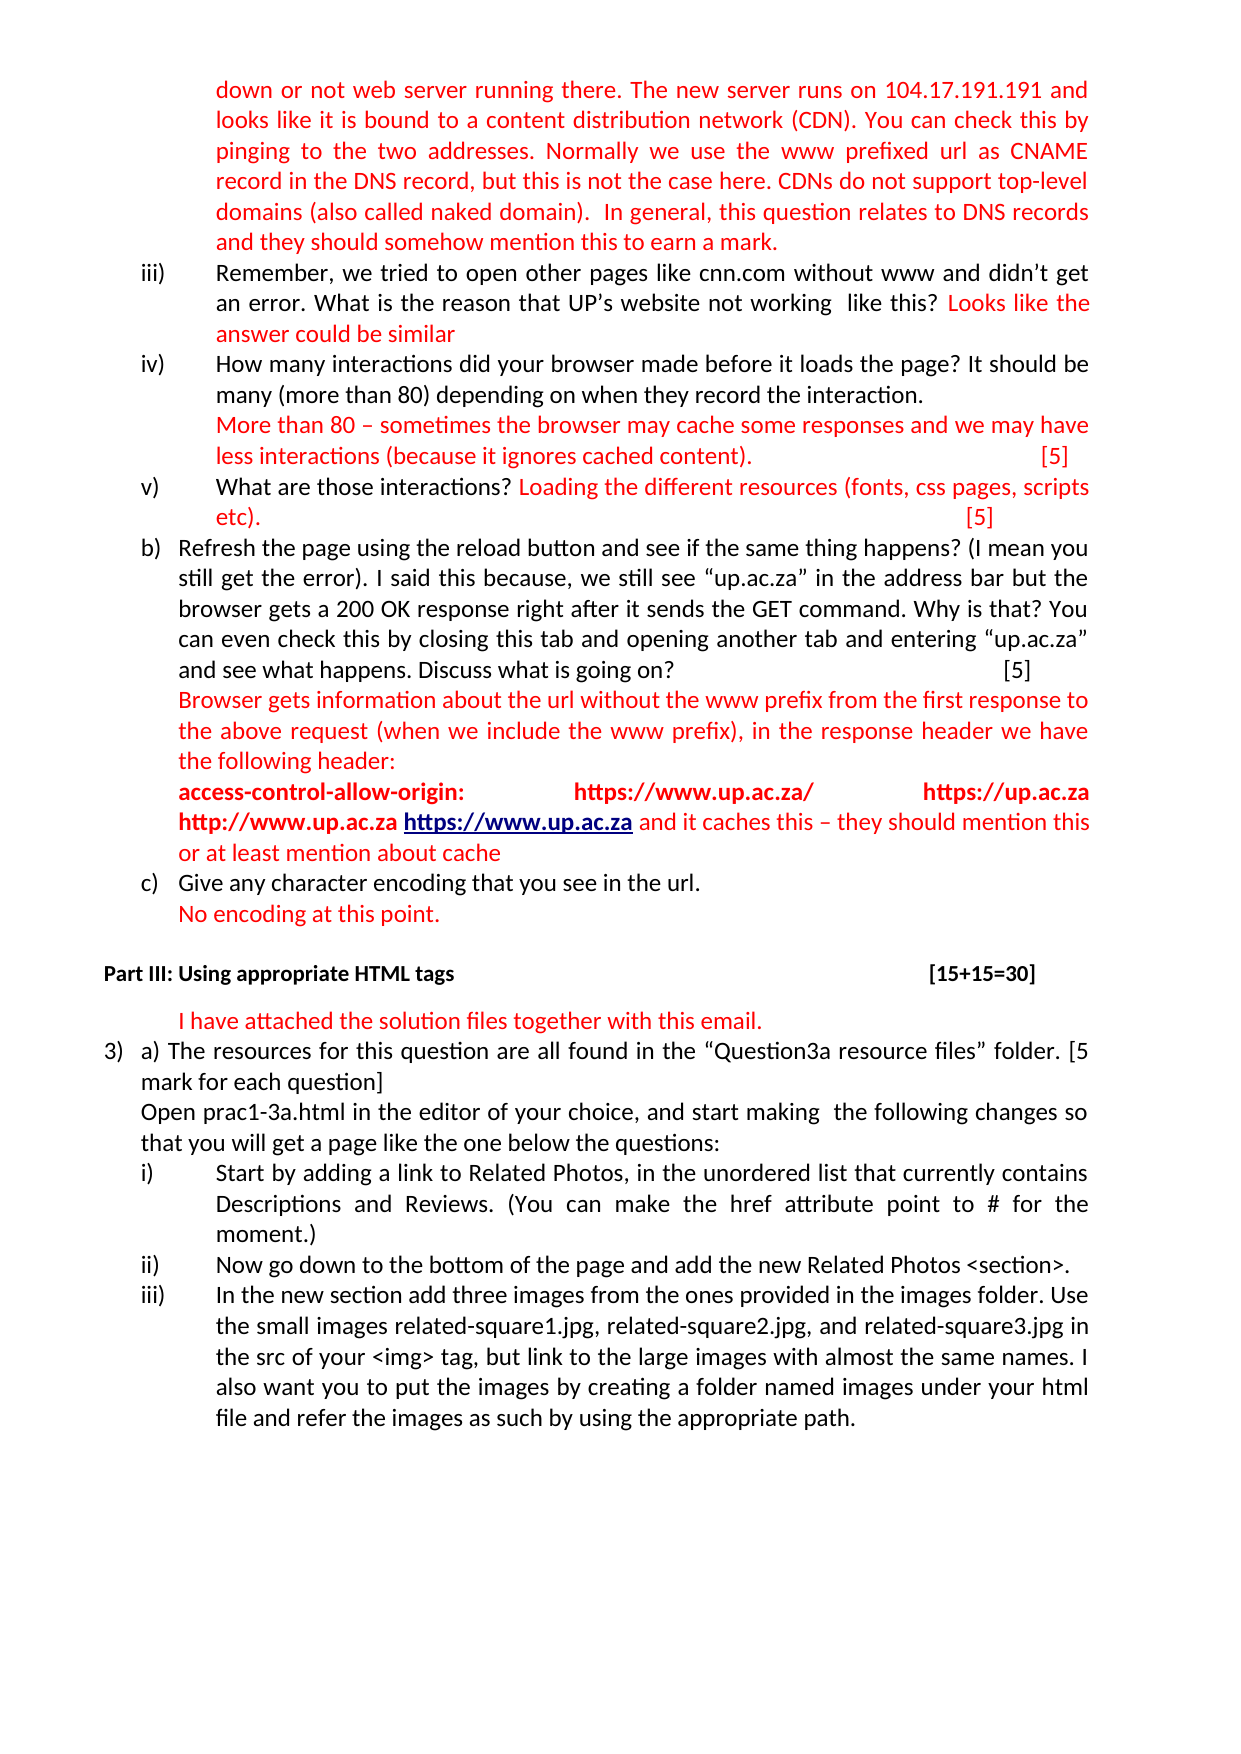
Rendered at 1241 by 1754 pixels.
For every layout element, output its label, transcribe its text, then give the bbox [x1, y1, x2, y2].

list a) The resources for this question are all found in the “Question3a resource files” folder. [5 mark for each question] [103, 1036, 1090, 1097]
list How many interactions did your browser made before it loads the page? It should be many (more than 80) depending on when they record the interaction. [141, 348, 1090, 409]
text Open prac1-3a.html in the editor of your choice, and start making the following changes so that you will get a page like the one below the questions: [141, 1097, 1090, 1158]
list In the new section add three images from the ones provided in the images folder. Use the small images related-square1.jpg, related-square2.jpg, and related-square3.jpg in the src of your <img> tag, but link to the large images with almost the same names. I also want you to put the images by creating a folder named images under your html file and refer the images as such by using the appropriate path. [141, 1280, 1090, 1432]
text access-control-allow-origin: https://www.up.ac.za/ https://up.ac.za http://www.up.ac.za https://www.up.ac.za and it caches this – they should mention this or at least mention about cache [178, 776, 1090, 867]
list Refresh the page using the reload button and see if the same thing happens? (I mean you still get the error). I said this because, we still see “up.ac.za” in the address bar but the browser gets a 200 OK response right after it sends the GET command. Why is that? You can even check this by closing this tab and opening another tab and entering “up.ac.za” and see what happens. Discuss what is going on? [5] [141, 532, 1090, 684]
list Now go down to the bottom of the page and add the new Related Photos <section>. [141, 1249, 1090, 1280]
list Start by adding a link to Related Photos, in the unordered list that currently contains Descriptions and Reviews. (You can make the href attribute point to # for the moment.) [141, 1158, 1090, 1249]
text Browser gets information about the url without the www prefix from the first response to the above request (when we include the www prefix), in the response header we have the following header: [178, 684, 1090, 776]
text No encoding at this point. [178, 898, 1090, 928]
text down or not web server running there. The new server runs on 104.17.191.191 and looks like it is bound to a content distribution network (CDN). You can check this by pinging to the two addresses. Normally we use the www prefixed url as CNAME record in the DNS record, but this is not the case here. CDNs do not support top-level domains (also called naked domain). In general, this question relates to DNS records and they should somehow mention this to earn a mark. [216, 74, 1090, 257]
text More than 80 – sometimes the browser may cache some responses and we may have less interactions (because it ignores cached content). [5] [216, 409, 1090, 471]
list Remember, we tried to open other pages like cnn.com without www and didn’t get an error. What is the reason that UP’s website not working like this? Looks like the answer could be similar [141, 257, 1090, 348]
text I have attached the solution files together with this email. [178, 1005, 1090, 1036]
list Give any character encoding that you see in the url. [141, 867, 1090, 898]
list What are those interactions? Loading the different resources (fonts, css pages, scripts etc). [5] [141, 471, 1090, 532]
text Part III: Using appropriate HTML tags [15+15=30] [103, 959, 1090, 987]
